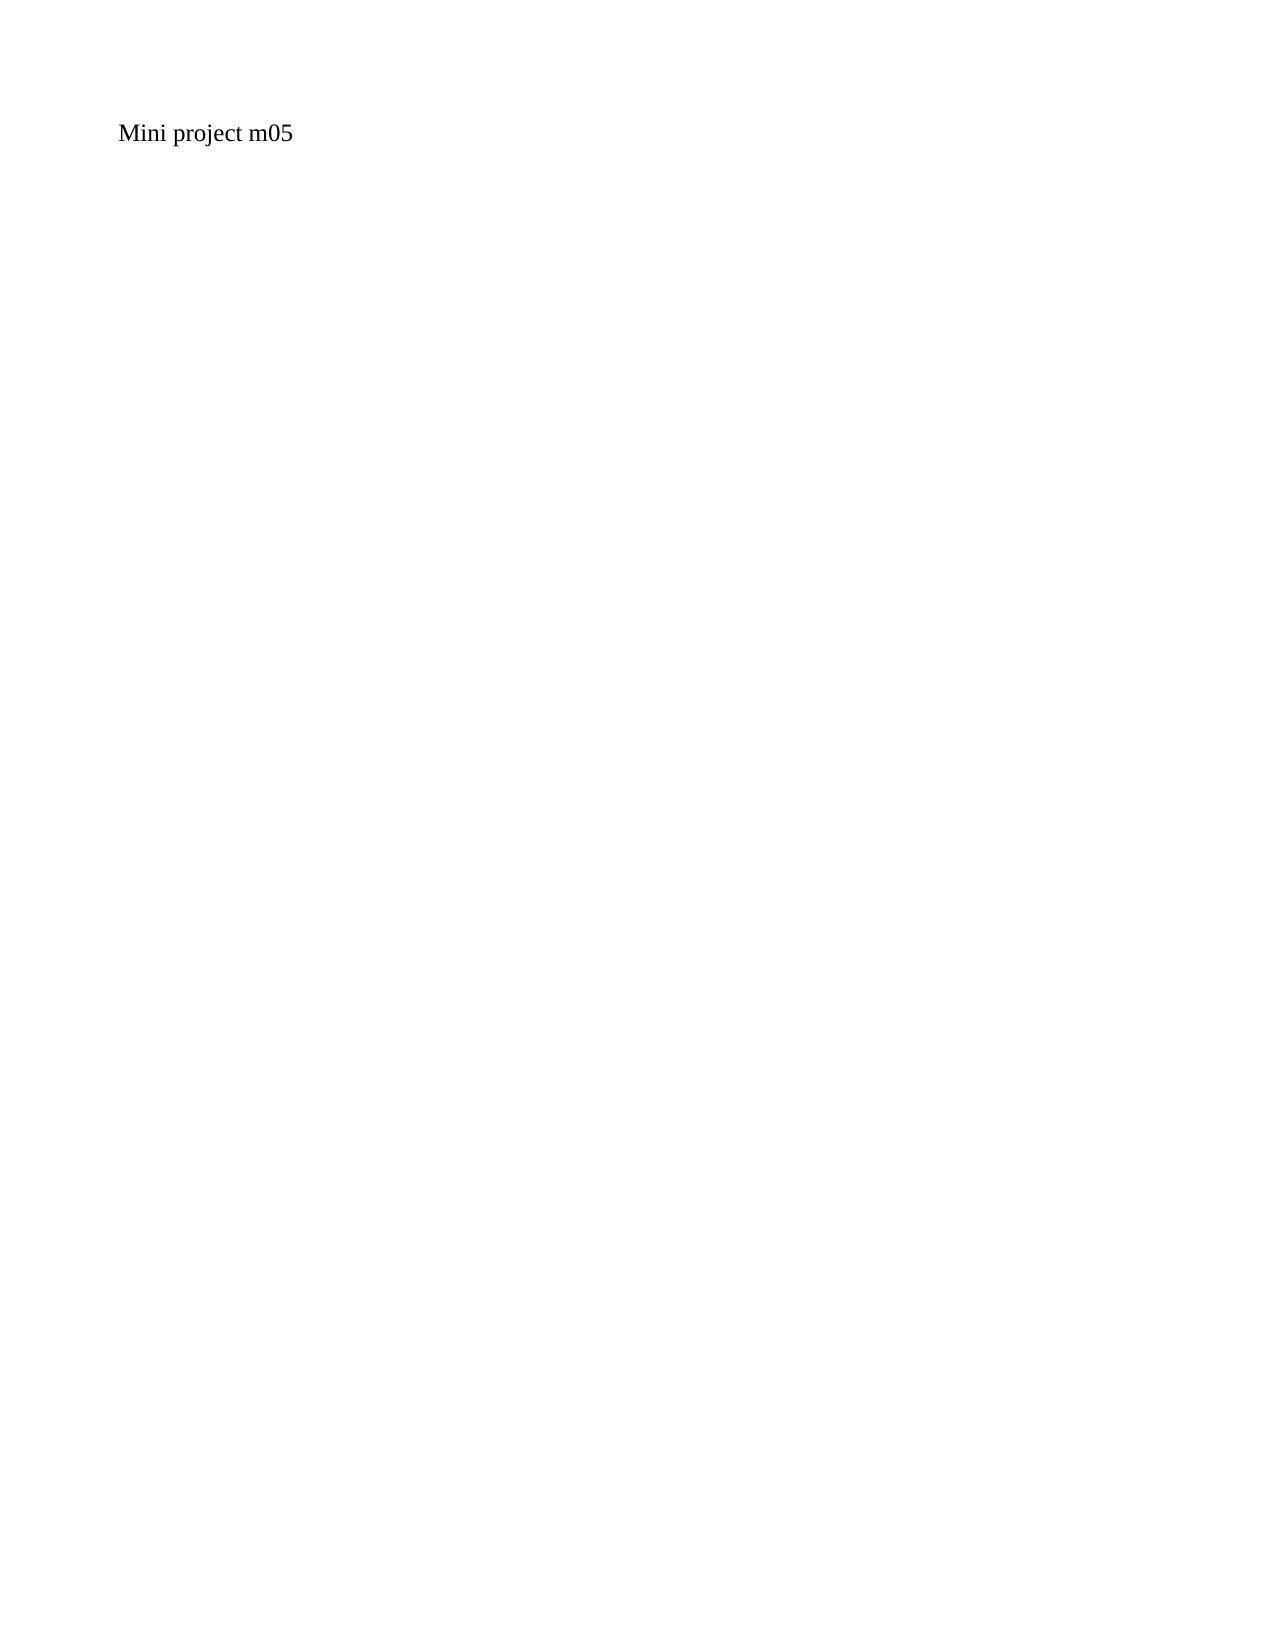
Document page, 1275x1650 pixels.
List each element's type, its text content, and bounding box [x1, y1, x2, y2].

text Mini project m05 [118, 118, 1157, 147]
